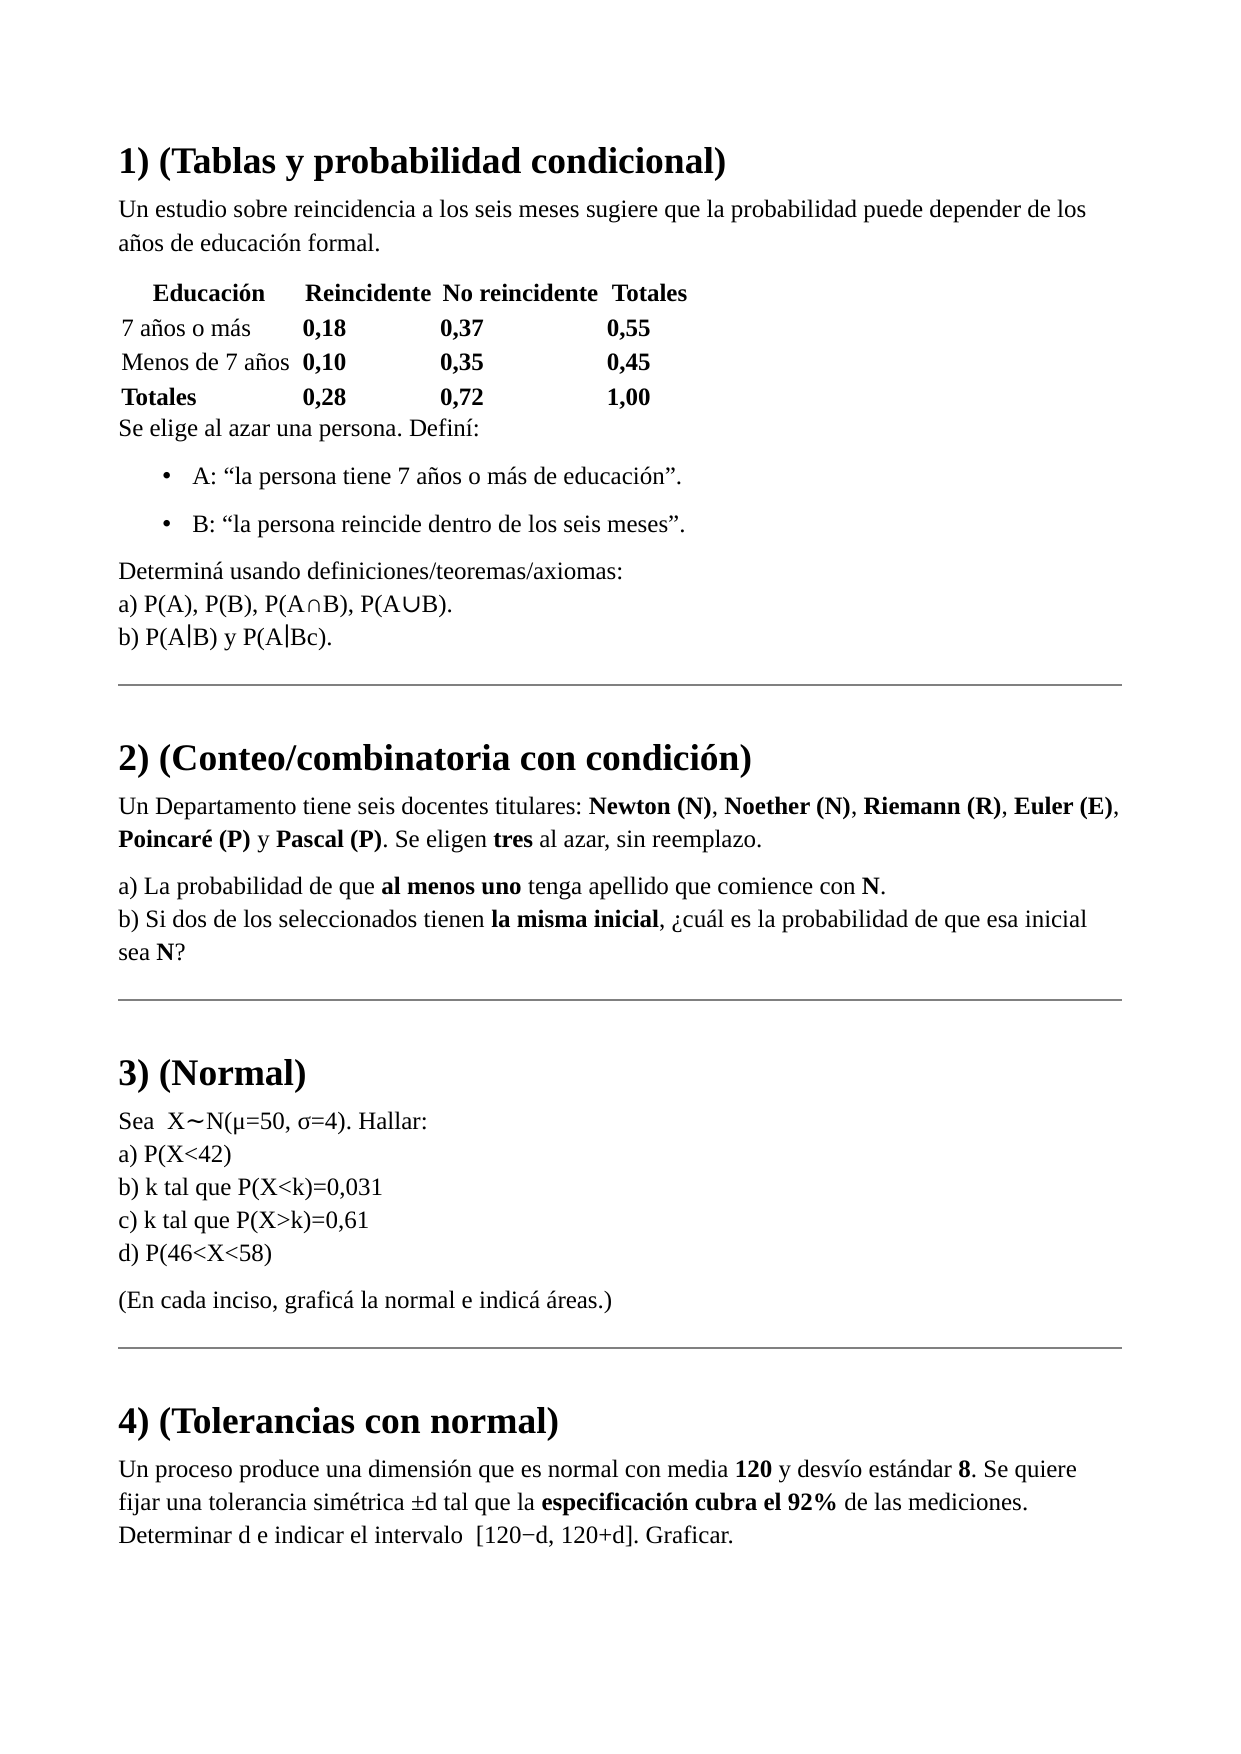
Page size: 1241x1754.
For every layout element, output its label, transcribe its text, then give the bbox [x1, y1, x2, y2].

list A: “la persona tiene 7 años o más de educación”. [162, 461, 1122, 490]
table_cell Menos de 7 años [118, 344, 299, 379]
text (En cada inciso, graficá la normal e indicá áreas.) [118, 1285, 1122, 1314]
list B: “la persona reincide dentro de los seis meses”. [162, 509, 1122, 537]
text Se elige al azar una persona. Definí: [118, 413, 1122, 442]
table_cell 0,18 [300, 310, 437, 344]
table_cell 7 años o más [118, 310, 299, 344]
subtitle 3) (Normal) [118, 1050, 1122, 1093]
text Determiná usando definiciones/teoremas/axiomas: a) P(A), P(B), P(A∩B), P(A∪B). b) P(A∣B) y P(A∣Bc). [118, 556, 1122, 651]
text Un estudio sobre reincidencia a los seis meses sugiere que la probabilidad puede depender de los años de educación formal. [118, 194, 1122, 256]
table_cell 0,45 [604, 344, 695, 379]
table_header Reincidente [300, 275, 437, 310]
table_header Totales [604, 275, 695, 310]
table_cell 0,10 [300, 344, 437, 379]
table_cell 0,72 [437, 379, 604, 413]
table_cell 0,35 [437, 344, 604, 379]
subtitle 4) (Tolerancias con normal) [118, 1398, 1122, 1441]
table_cell 0,55 [604, 310, 695, 344]
table_cell 0,28 [300, 379, 437, 413]
table_header Educación [118, 275, 299, 310]
text Un Departamento tiene seis docentes titulares: Newton (N), Noether (N), Riemann (R), Euler (E), Poincaré (P) y Pascal (P). Se eligen tres al azar, sin reemplazo. [118, 791, 1122, 852]
subtitle 2) (Conteo/combinatoria con condición) [118, 735, 1122, 778]
table_cell 0,37 [437, 310, 604, 344]
table_cell 1,00 [604, 379, 695, 413]
table_header No reincidente [437, 275, 604, 310]
text a) La probabilidad de que al menos uno tenga apellido que comience con N. b) Si dos de los seleccionados tienen la misma inicial, ¿cuál es la probabilidad de que esa inicial sea N? [118, 871, 1122, 966]
subtitle 1) (Tablas y probabilidad condicional) [118, 139, 1122, 182]
table_cell Totales [118, 379, 299, 413]
text Un proceso produce una dimensión que es normal con media 120 y desvío estándar 8. Se quiere fijar una tolerancia simétrica ±d tal que la especificación cubra el 92% de las mediciones. Determinar d e indicar el intervalo [120−d, 120+d]. Graficar. [118, 1454, 1122, 1548]
text Sea X∼N(μ=50, σ=4). Hallar: a) P(X<42) b) k tal que P(X<k)=0,031 c) k tal que P(X>k)=0,61 d) P(46<X<58) [118, 1106, 1122, 1267]
